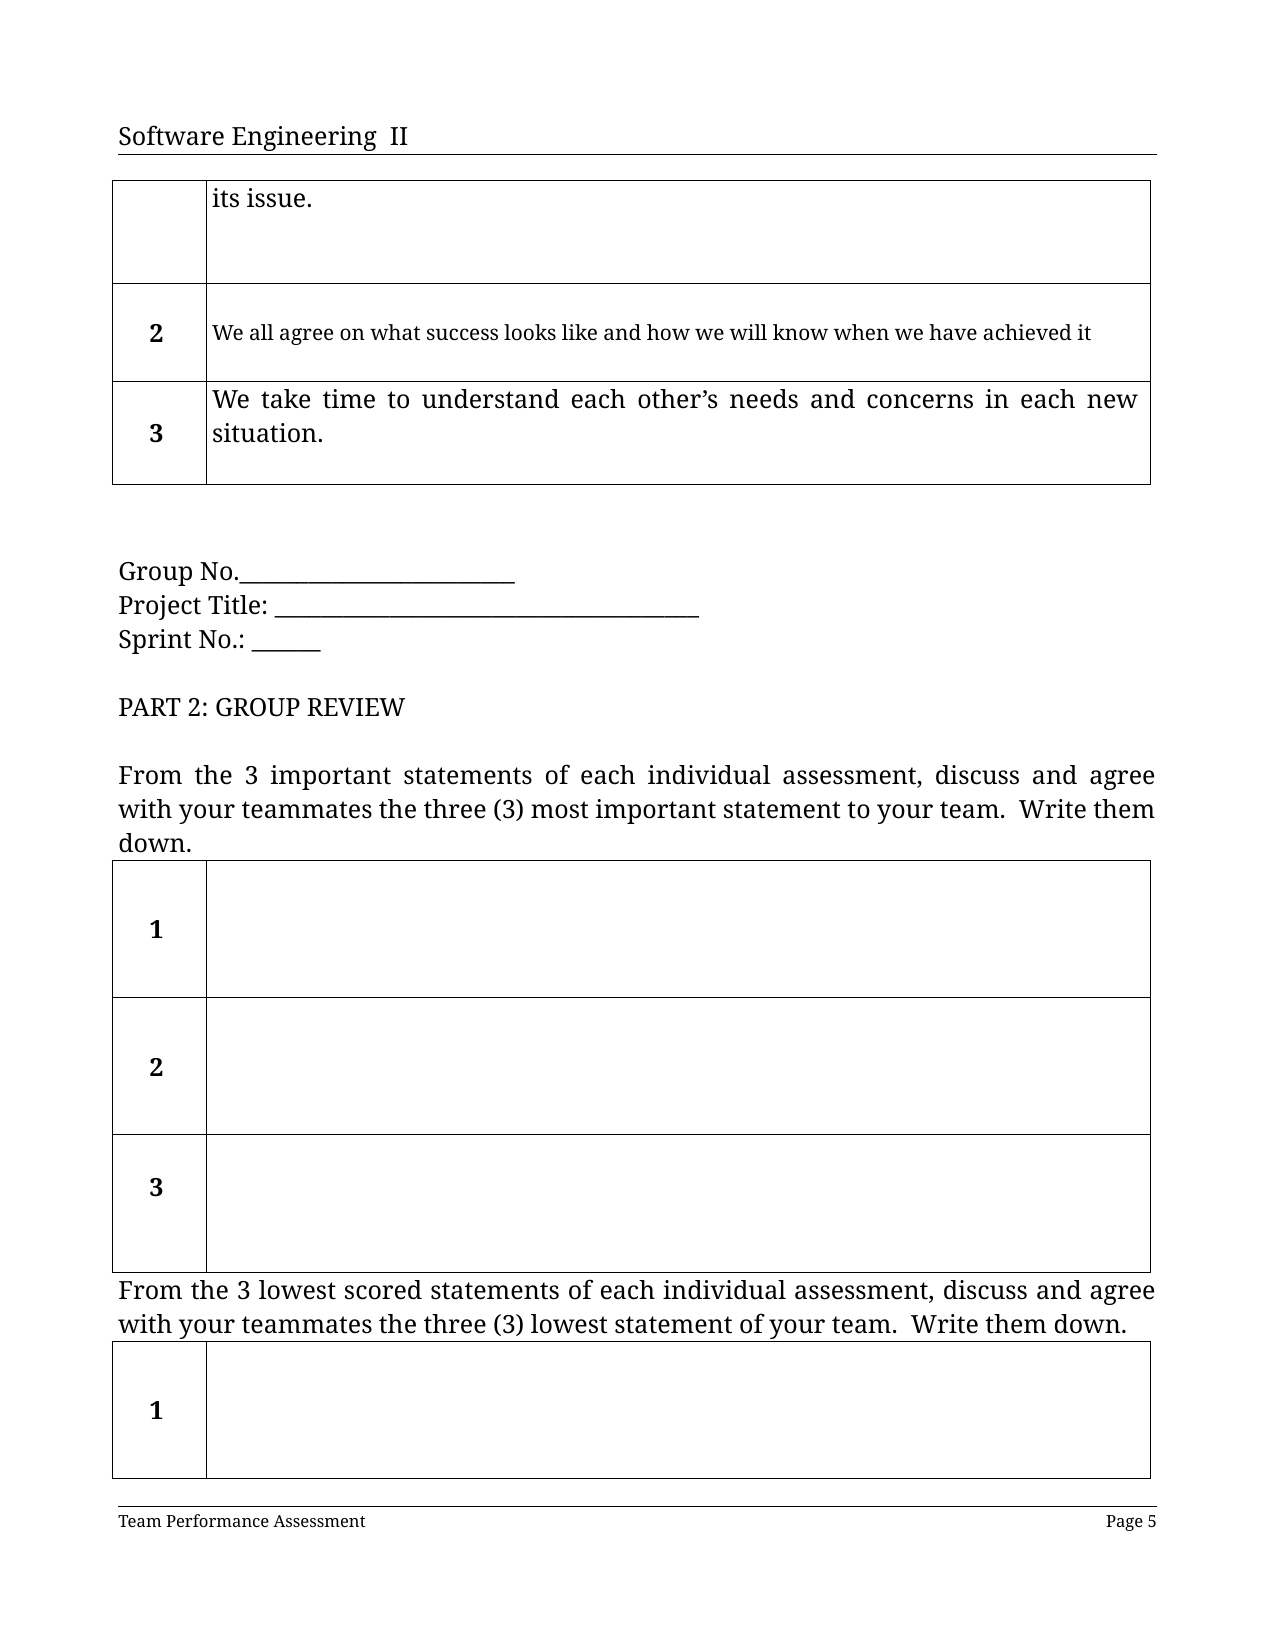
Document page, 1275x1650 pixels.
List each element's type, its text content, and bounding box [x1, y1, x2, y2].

table_cell 2 [113, 284, 206, 381]
table_header [207, 1342, 1150, 1478]
text Group No.________________________ [118, 553, 1157, 587]
table_header [207, 861, 1150, 997]
text PART 2: GROUP REVIEW [118, 689, 1157, 723]
table_header its issue. [207, 181, 1150, 283]
text Project Title: _____________________________________ [118, 587, 1157, 621]
table_cell 3 [113, 1135, 206, 1272]
table_header 1 [113, 1342, 206, 1478]
text Sprint No.: ______ [118, 621, 1157, 655]
table_cell We all agree on what success looks like and how we will know when we have achieved it [207, 284, 1150, 381]
table_header 1 [113, 861, 206, 997]
table_header [113, 181, 206, 283]
table_cell 2 [113, 998, 206, 1134]
text From the 3 important statements of each individual assessment, discuss and agree with your teammates the three (3) most important statement to your team. Write them down. [118, 758, 1157, 860]
table_cell 3 [113, 382, 206, 484]
text From the 3 lowest scored statements of each individual assessment, discuss and agree with your teammates the three (3) lowest statement of your team. Write them down. [118, 1273, 1157, 1341]
table_cell [207, 998, 1150, 1134]
table_cell We take time to understand each other’s needs and concerns in each new situation. [207, 382, 1150, 484]
table_cell [207, 1135, 1150, 1272]
